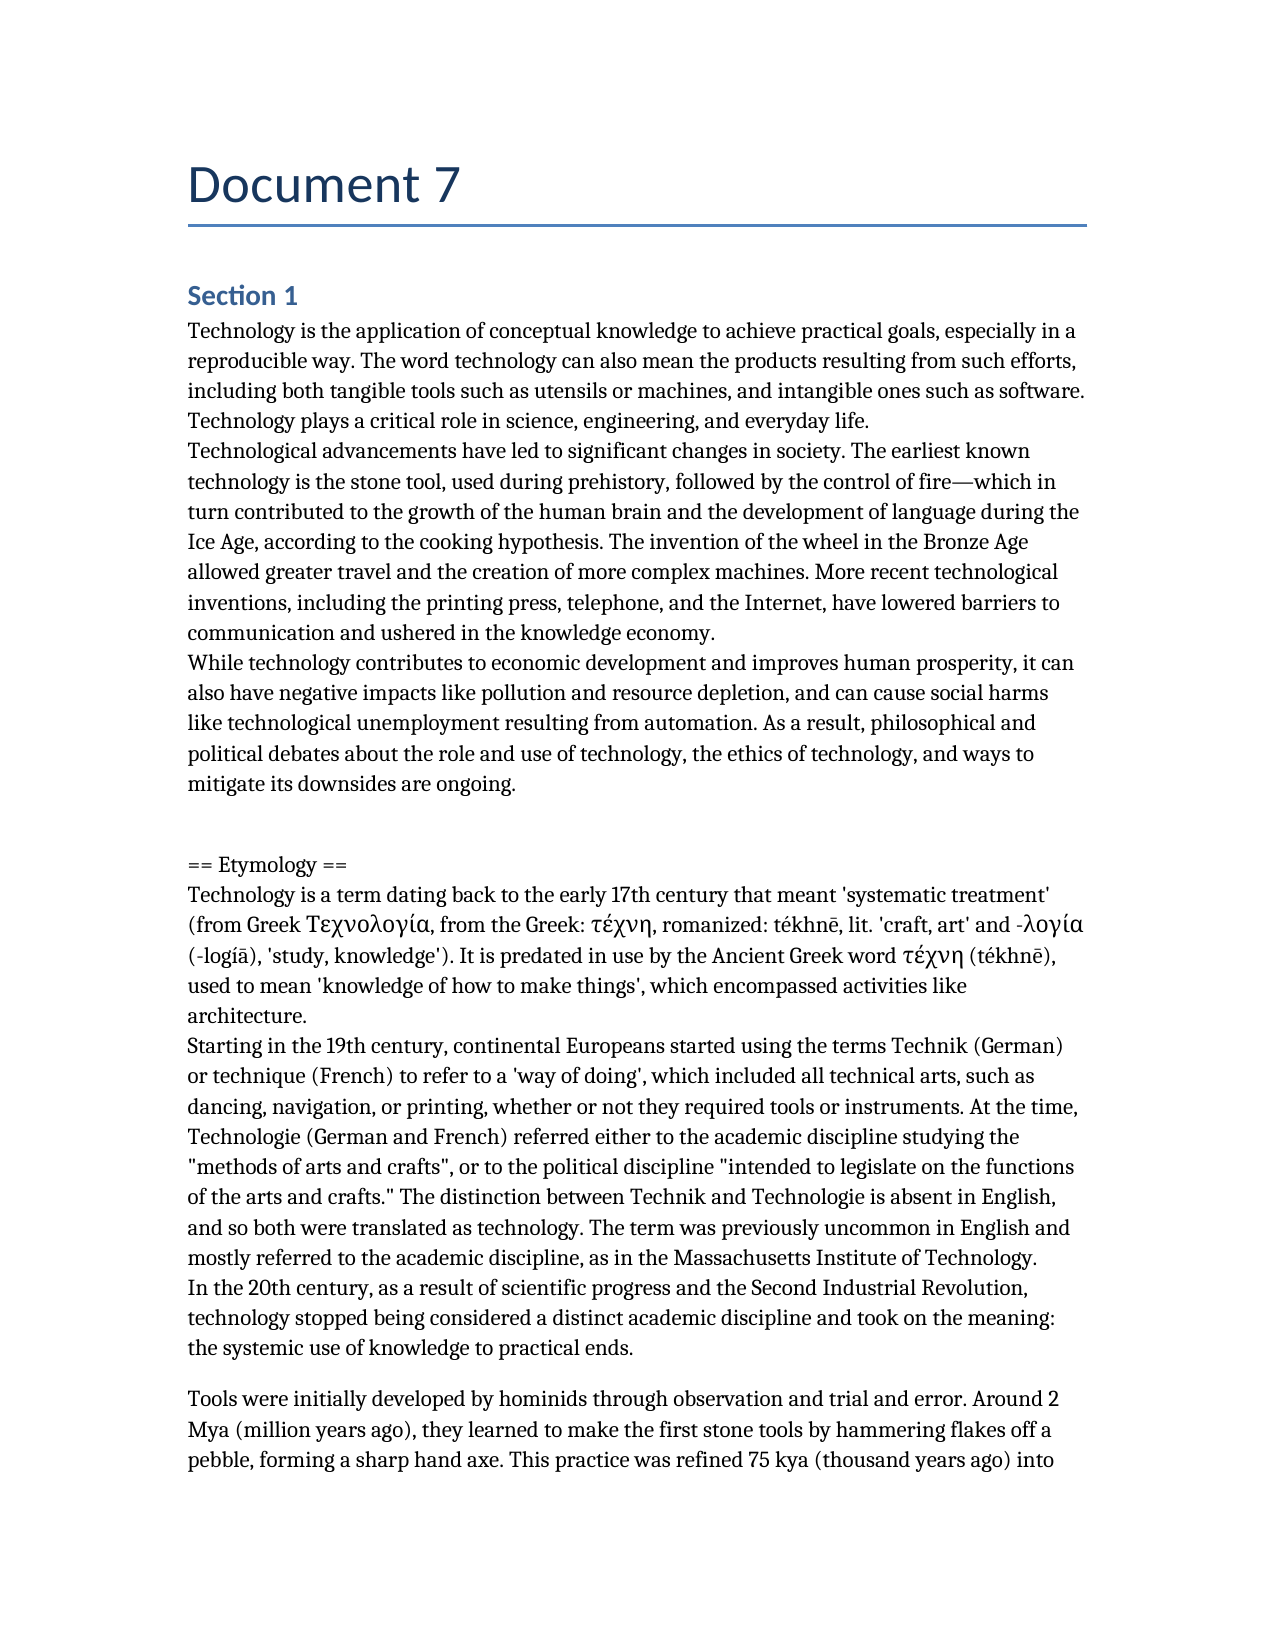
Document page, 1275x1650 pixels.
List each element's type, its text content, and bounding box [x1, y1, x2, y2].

text Technology is the application of conceptual knowledge to achieve practical goals, especially in a reproducible way. The word technology can also mean the products resulting from such efforts, including both tangible tools such as utensils or machines, and intangible ones such as software. Technology plays a critical role in science, engineering, and everyday life. Technological advancements have led to significant changes in society. The earliest known technology is the stone tool, used during prehistory, followed by the control of fire—which in turn contributed to the growth of the human brain and the development of language during the Ice Age, according to the cooking hypothesis. The invention of the wheel in the Bronze Age allowed greater travel and the creation of more complex machines. More recent technological inventions, including the printing press, telephone, and the Internet, have lowered barriers to communication and ushered in the knowledge economy. While technology contributes to economic development and improves human prosperity, it can also have negative impacts like pollution and resource depletion, and can cause social harms like technological unemployment resulting from automation. As a result, philosophical and political debates about the role and use of technology, the ethics of technology, and ways to mitigate its downsides are ongoing. [187, 317, 1087, 797]
subtitle Section 1 [187, 277, 1087, 312]
text == Etymology == Technology is a term dating back to the early 17th century that meant 'systematic treatment' (from Greek Τεχνολογία, from the Greek: τέχνη, romanized: tékhnē, lit. 'craft, art' and -λογία (-logíā), 'study, knowledge'). It is predated in use by the Ancient Greek word τέχνη (tékhnē), used to mean 'knowledge of how to make things', which encompassed activities like architecture. Starting in the 19th century, continental Europeans started using the terms Technik (German) or technique (French) to refer to a 'way of doing', which included all technical arts, such as dancing, navigation, or printing, whether or not they required tools or instruments. At the time, Technologie (German and French) referred either to the academic discipline studying the "methods of arts and crafts", or to the political discipline "intended to legislate on the functions of the arts and crafts." The distinction between Technik and Technologie is absent in English, and so both were translated as technology. The term was previously uncommon in English and mostly referred to the academic discipline, as in the Massachusetts Institute of Technology. In the 20th century, as a result of scientific progress and the Second Industrial Revolution, technology stopped being considered a distinct academic discipline and took on the meaning: the systemic use of knowledge to practical ends. [187, 822, 1087, 1362]
title Document 7 [187, 150, 1087, 227]
text Tools were initially developed by hominids through observation and trial and error. Around 2 Mya (million years ago), they learned to make the first stone tools by hammering flakes off a pebble, forming a sharp hand axe. This practice was refined 75 kya (thousand years ago) into [187, 1386, 1087, 1473]
